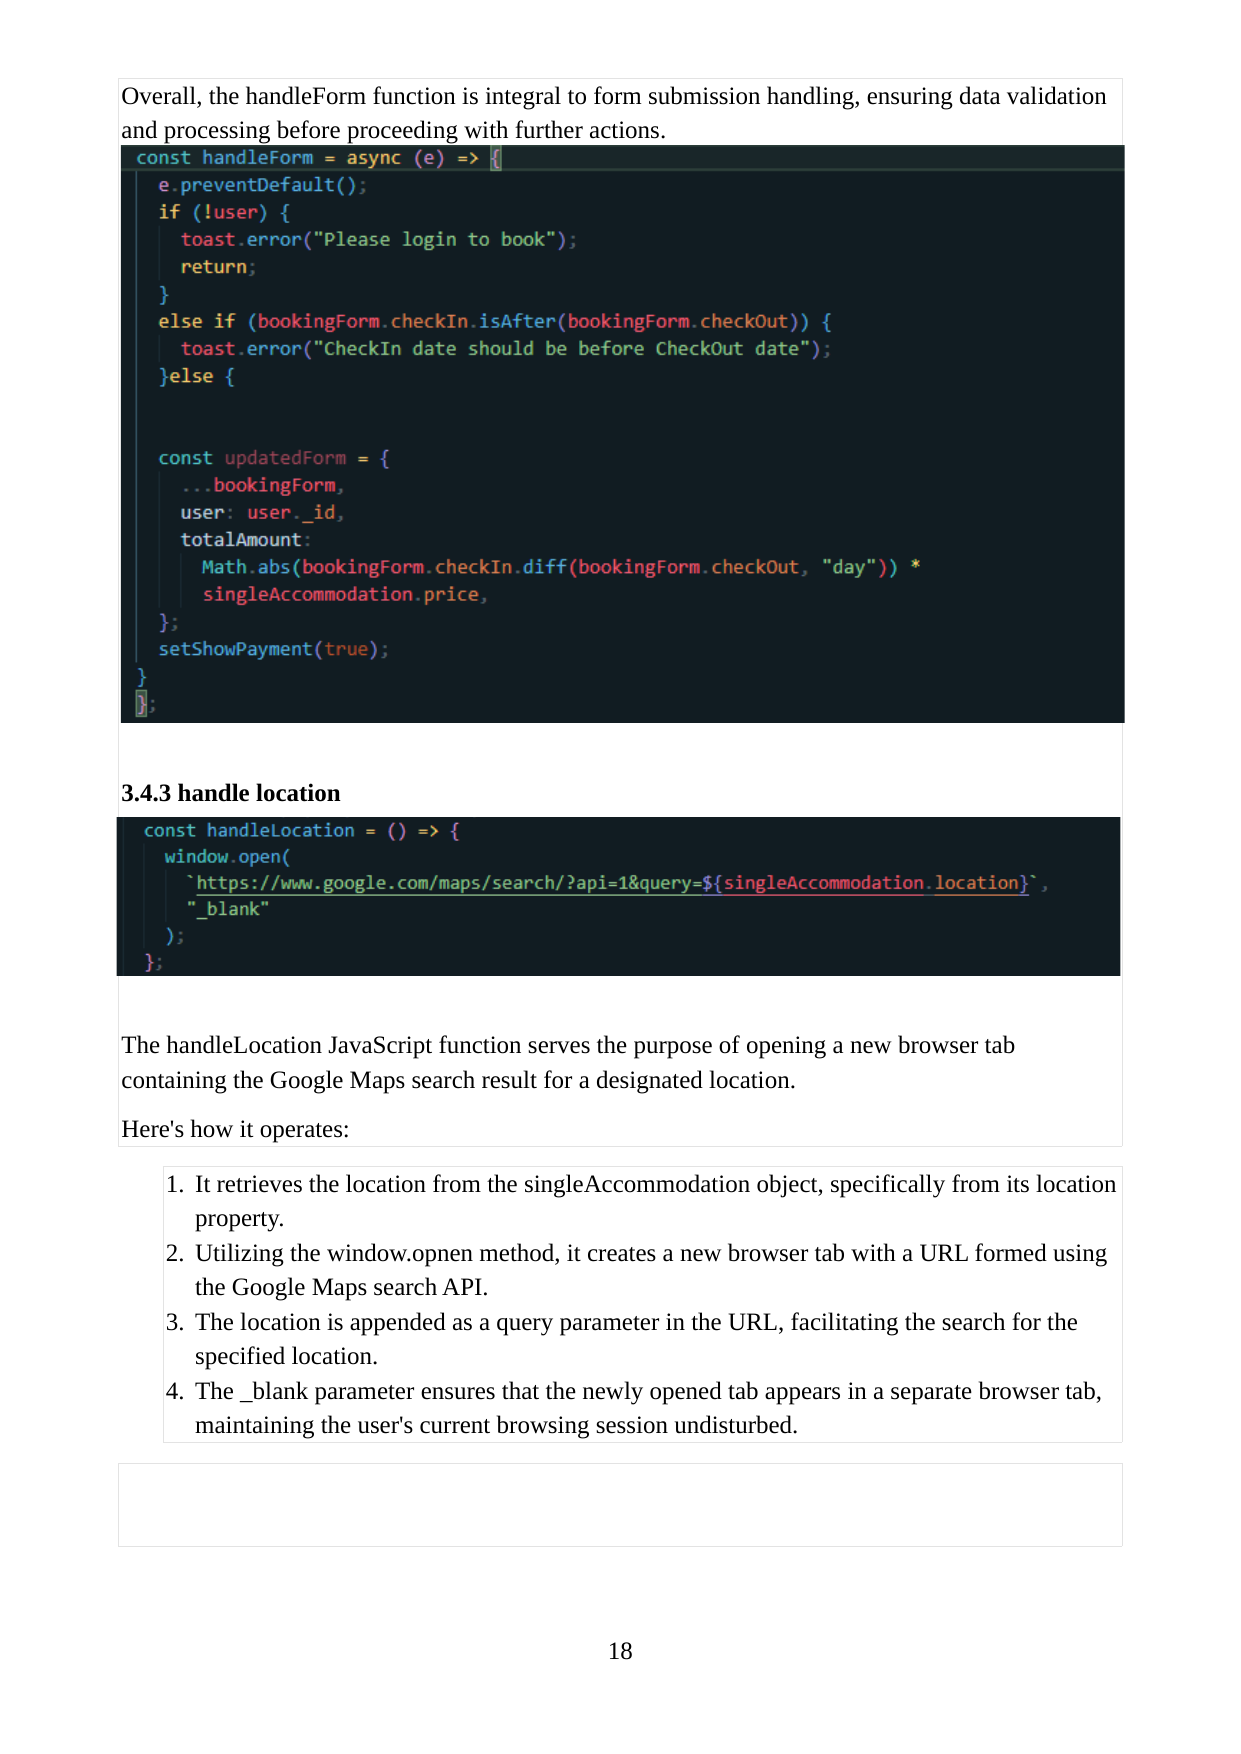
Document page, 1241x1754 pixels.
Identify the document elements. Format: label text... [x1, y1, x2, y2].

list Utilizing the window.opnen method, it creates a new browser tab with a URL formed using the Google Maps search API. [164, 1235, 1122, 1301]
text The handleLocation JavaScript function serves the purpose of opening a new browser tab containing the Google Maps search result for a designated location. [119, 1027, 1122, 1094]
text Here's how it operates: [119, 1111, 1122, 1146]
picture [116, 817, 1121, 976]
text Overall, the handleForm function is integral to form submission handling, ensuring data validation and processing before proceeding with further actions. [119, 79, 1122, 144]
list The _blank parameter ensures that the newly opened tab appears in a separate browser tab, maintaining the user's current browsing session undisturbed. [164, 1373, 1122, 1442]
list It retrieves the location from the singleAccommodation object, specifically from its location property. [164, 1167, 1122, 1232]
text 3.4.3 handle location [119, 775, 1122, 806]
list The location is appended as a query parameter in the URL, facilitating the search for the specified location. [164, 1304, 1122, 1370]
picture [120, 145, 1125, 723]
